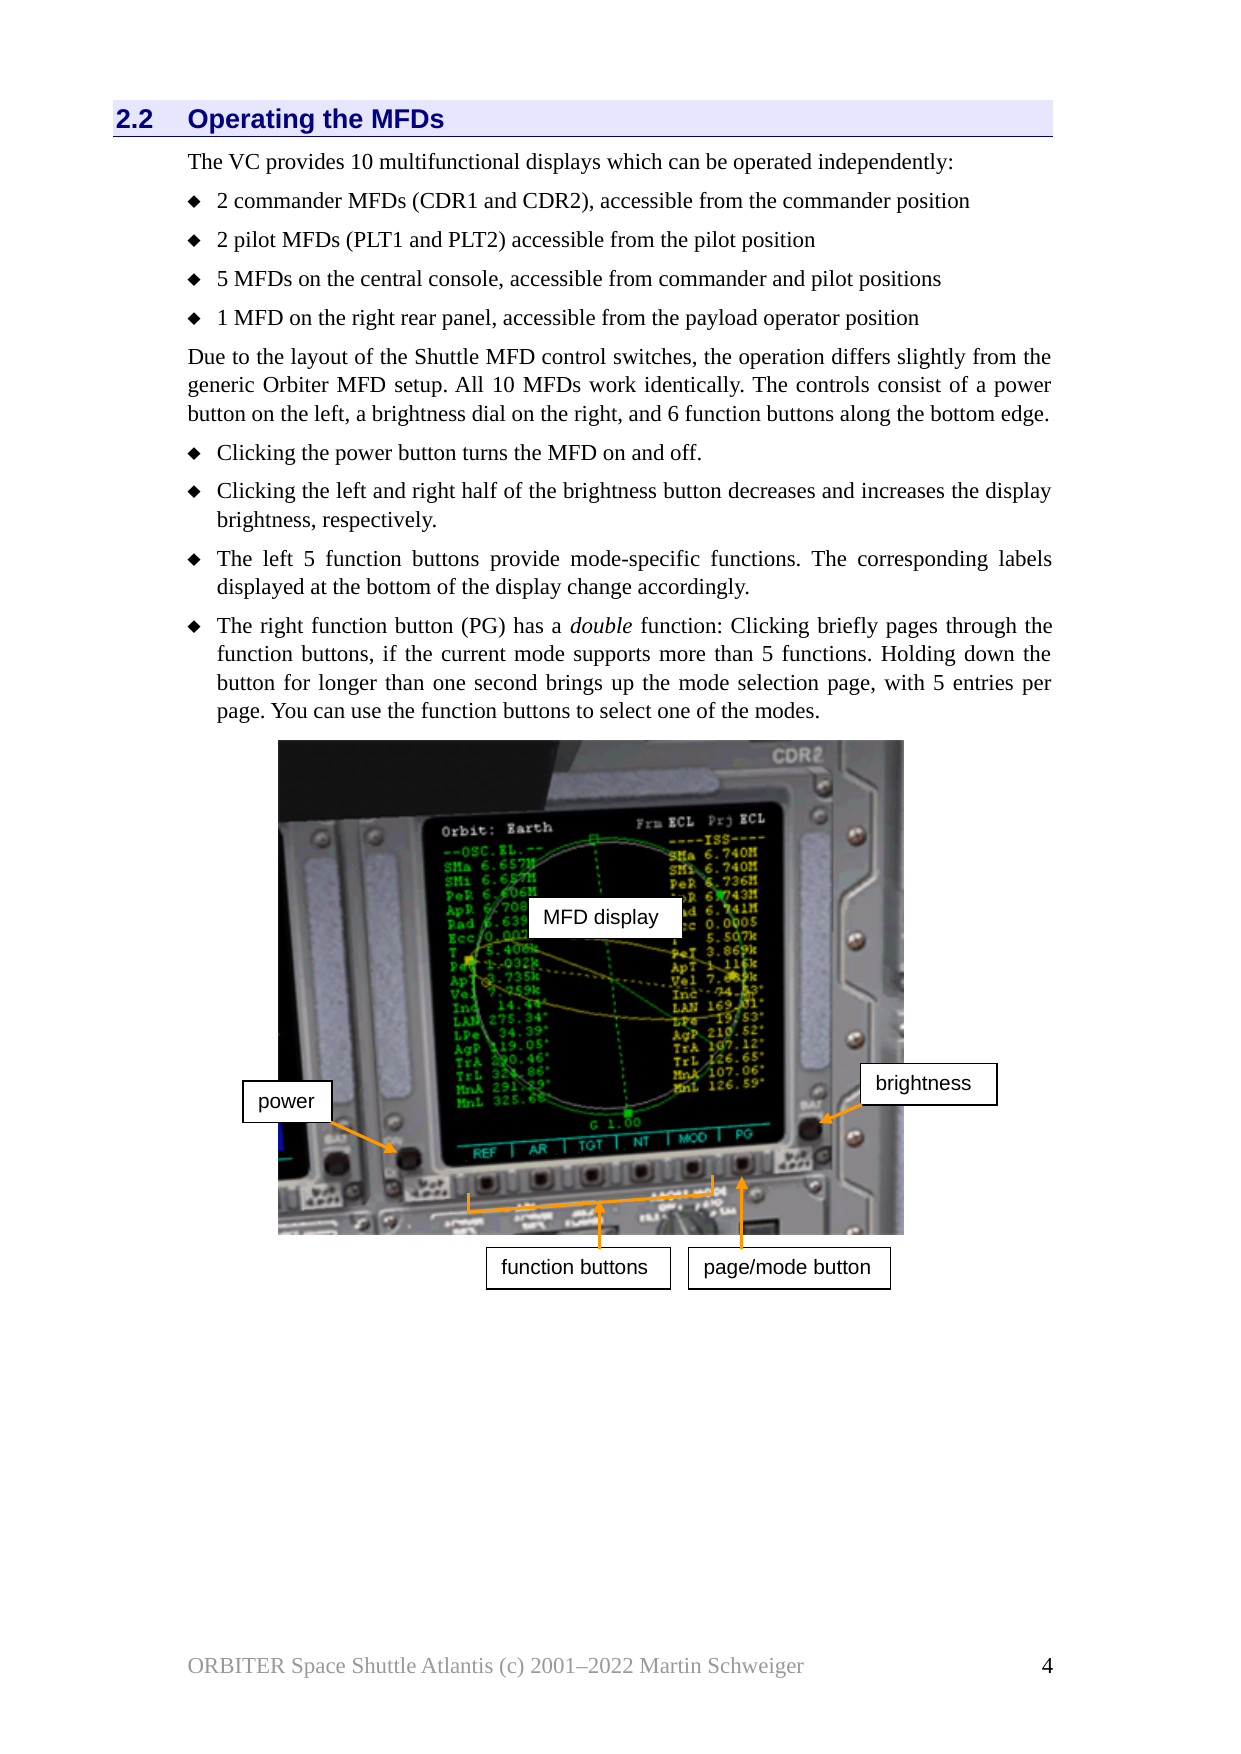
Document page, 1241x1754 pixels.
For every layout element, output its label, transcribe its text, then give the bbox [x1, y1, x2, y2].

list The right function button (PG) has a double function: Clicking briefly pages through the function buttons, if the current mode supports more than 5 functions. Holding down the button for longer than one second brings up the mode selection page, with 5 entries per page. You can use the function buttons to select one of the modes. [187, 611, 1053, 724]
list The left 5 function buttons provide mode-specific functions. The corresponding labels displayed at the bottom of the display change accordingly. [187, 544, 1053, 600]
list 5 MFDs on the central console, accessible from commander and pilot positions [187, 264, 1053, 292]
list 2 pilot MFDs (PLT1 and PLT2) accessible from the pilot position [187, 225, 1053, 253]
text Due to the layout of the Shuttle MFD control switches, the operation differs slightly from the generic Orbiter MFD setup. All 10 MFDs work identically. The controls consist of a power button on the left, a brightness dial on the right, and 6 function buttons along the bottom edge. [187, 342, 1053, 427]
text The VC provides 10 multifunctional displays which can be operated independently: [187, 147, 1053, 175]
list 1 MFD on the right rear panel, accessible from the payload operator position [187, 303, 1053, 331]
list Clicking the left and right half of the brightness button decreases and increases the display brightness, respectively. [187, 476, 1053, 533]
list Clicking the power button turns the MFD on and off. [187, 437, 1053, 466]
picture [278, 740, 904, 1235]
subtitle Operating the MFDs [113, 100, 1053, 136]
list 2 commander MFDs (CDR1 and CDR2), accessible from the commander position [187, 186, 1053, 214]
